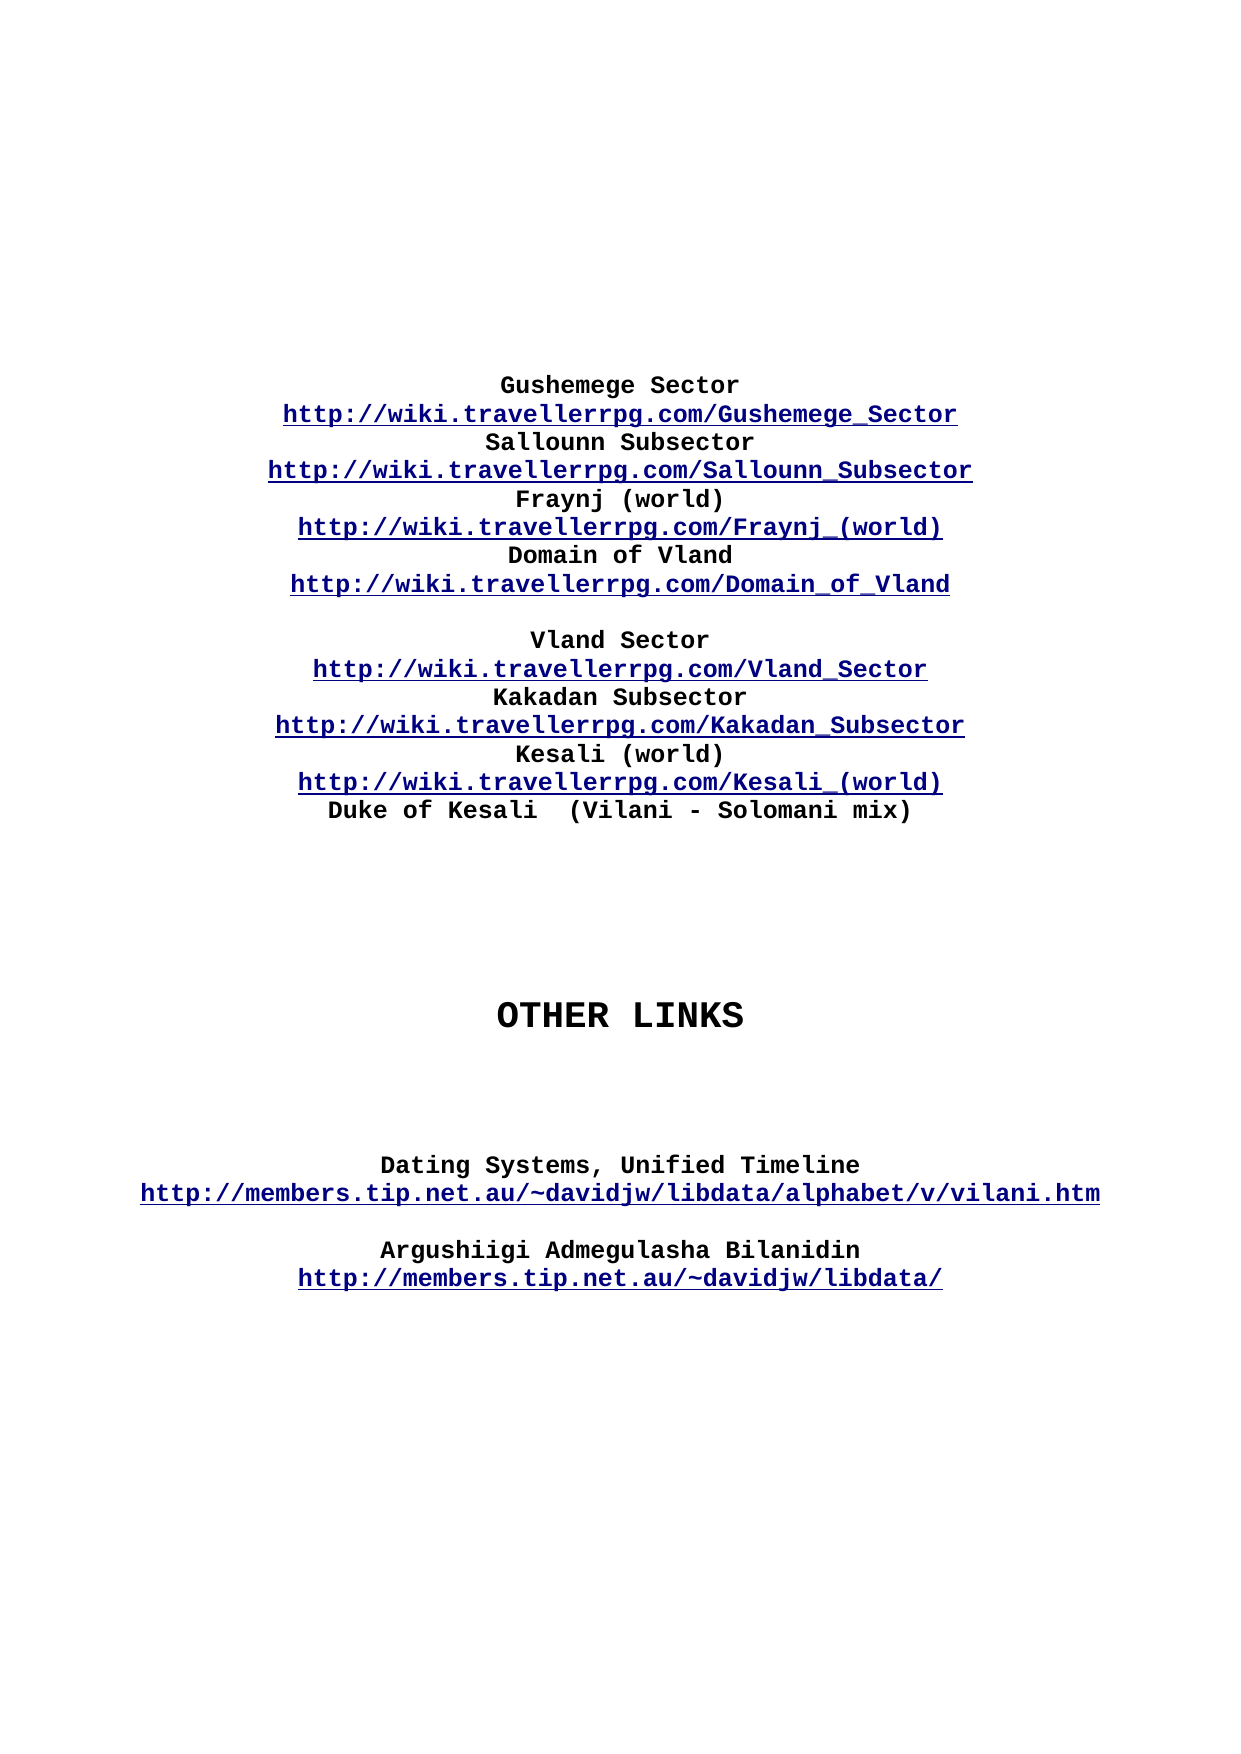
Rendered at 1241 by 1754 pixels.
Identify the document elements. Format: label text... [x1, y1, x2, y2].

text http://wiki.travellerrpg.com/Fraynj_(world) [118, 515, 1122, 543]
text Argushiigi Admegulasha Bilanidin [118, 1237, 1122, 1266]
text http://members.tip.net.au/~davidjw/libdata/ [118, 1266, 1122, 1294]
text Gushemege Sector [118, 373, 1122, 401]
text http://wiki.travellerrpg.com/Domain_of_Vland [118, 571, 1122, 600]
text Kakadan Subsector [118, 685, 1122, 713]
text Dating Systems, Unified Timeline [118, 1152, 1122, 1181]
text Duke of Kesali (Vilani - Solomani mix) [118, 798, 1122, 826]
text OTHER LINKS [118, 996, 1122, 1039]
text http://wiki.travellerrpg.com/Kesali_(world) [118, 770, 1122, 798]
text http://wiki.travellerrpg.com/Vland_Sector [118, 656, 1122, 685]
text http://wiki.travellerrpg.com/Sallounn_Subsector [118, 458, 1122, 486]
text http://members.tip.net.au/~davidjw/libdata/alphabet/v/vilani.htm [118, 1181, 1122, 1209]
text Sallounn Subsector [118, 430, 1122, 458]
text Fraynj (world) [118, 486, 1122, 515]
text http://wiki.travellerrpg.com/Gushemege_Sector [118, 401, 1122, 430]
text Vland Sector [118, 628, 1122, 656]
text http://wiki.travellerrpg.com/Kakadan_Subsector [118, 713, 1122, 741]
text Kesali (world) [118, 741, 1122, 770]
text Domain of Vland [118, 543, 1122, 571]
